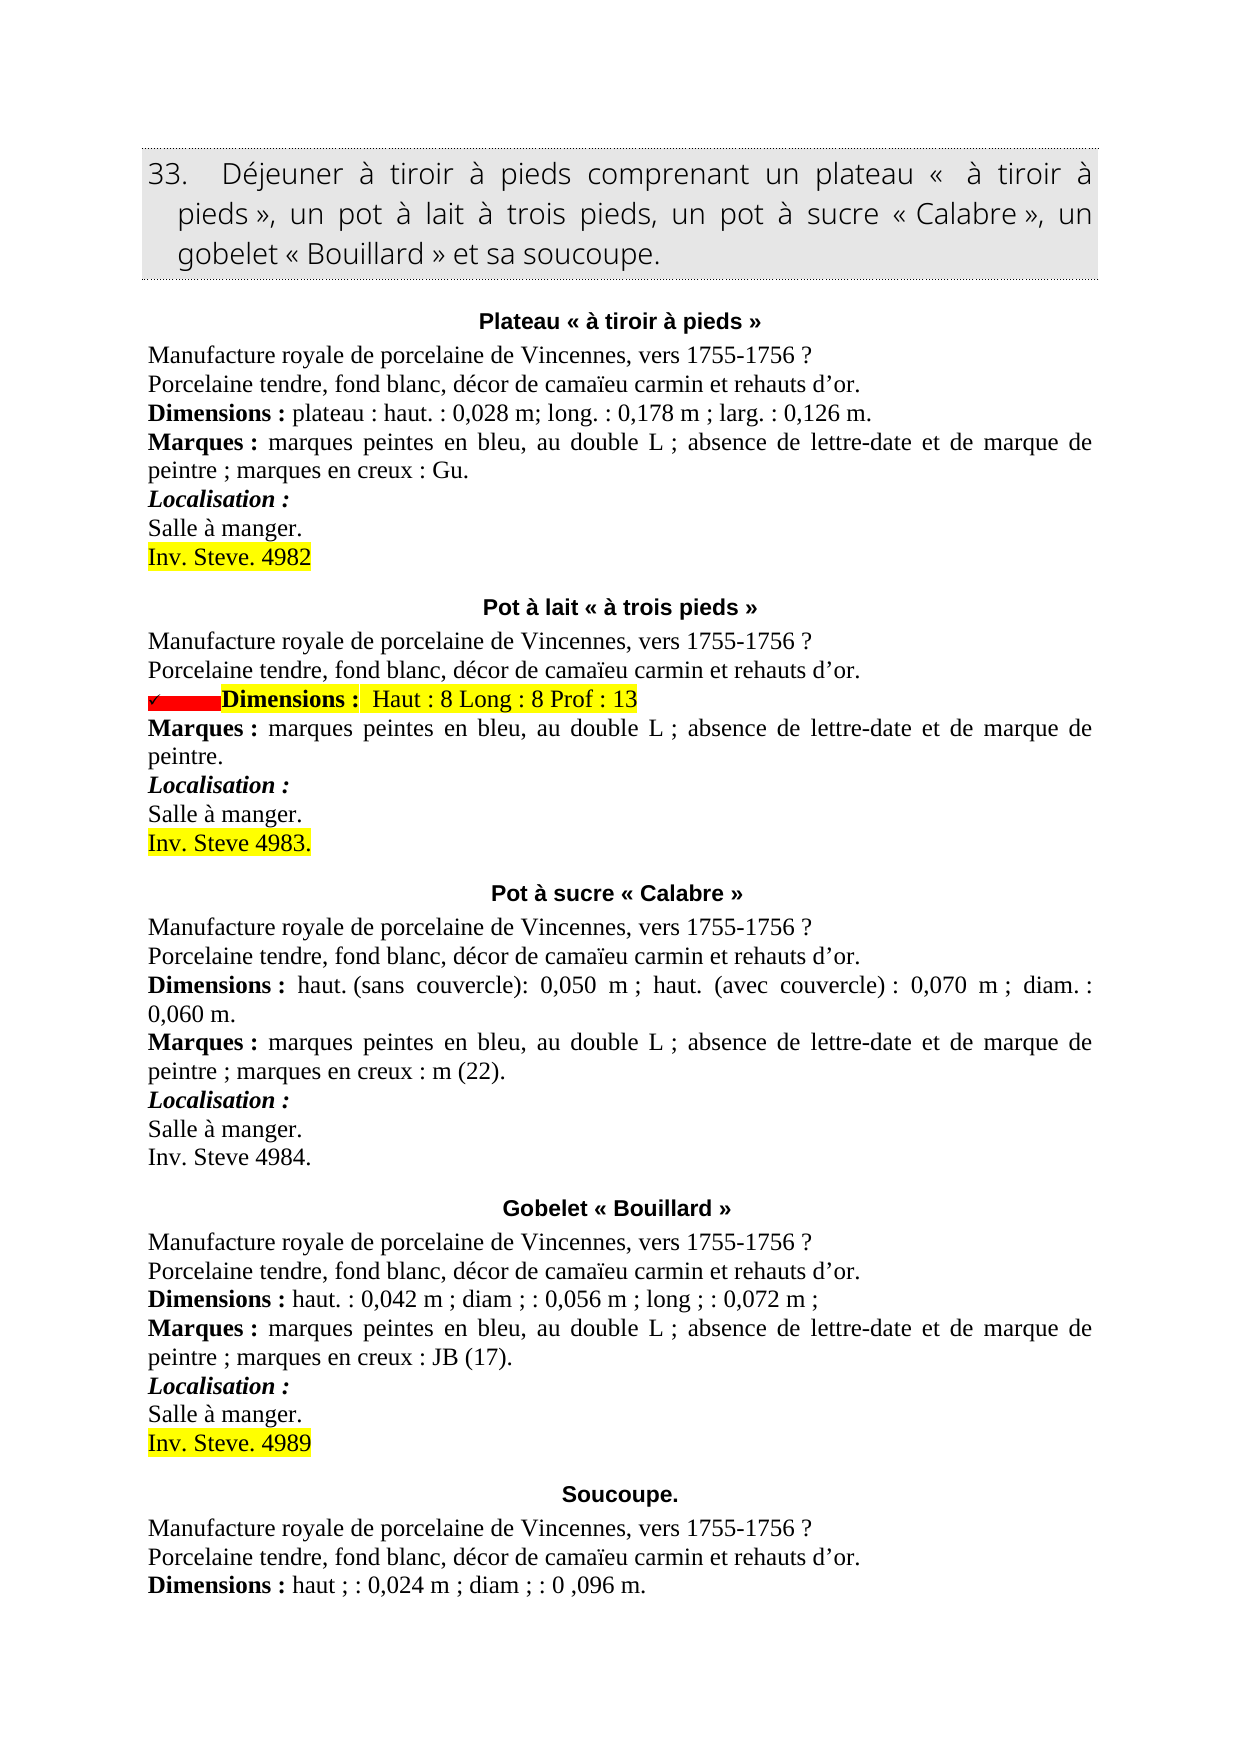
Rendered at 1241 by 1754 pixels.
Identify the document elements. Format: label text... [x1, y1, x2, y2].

subtitle Pot à lait « à trois pieds » [148, 594, 1093, 621]
text Dimensions : haut. (sans couvercle): 0,050 m ; haut. (avec couvercle) : 0,070 m ; diam. : 0,060 m. [148, 970, 1093, 1027]
text Porcelaine tendre, fond blanc, décor de camaïeu carmin et rehauts d’or. [148, 369, 1093, 398]
text Marques : marques peintes en bleu, au double L ; absence de lettre-date et de marque de peintre. [148, 713, 1093, 770]
text Porcelaine tendre, fond blanc, décor de camaïeu carmin et rehauts d’or. [148, 941, 1093, 970]
text Localisation : [148, 770, 1093, 799]
subtitle Gobelet « Bouillard » [148, 1195, 1093, 1221]
text Marques : marques peintes en bleu, au double L ; absence de lettre-date et de marque de peintre ; marques en creux : JB (17). [148, 1313, 1093, 1371]
text Inv. Steve. 4982 [148, 542, 1093, 571]
text Salle à manger. [148, 1399, 1093, 1428]
text Salle à manger. [148, 799, 1093, 828]
text Marques : marques peintes en bleu, au double L ; absence de lettre-date et de marque de peintre ; marques en creux : m (22). [148, 1027, 1093, 1085]
text Dimensions : haut ; : 0,024 m ; diam ; : 0 ,096 m. [148, 1571, 1093, 1599]
text Localisation : [148, 484, 1093, 513]
text Manufacture royale de porcelaine de Vincennes, vers 1755-1756 ? [148, 1513, 1093, 1542]
list Dimensions : Haut : 8 Long : 8 Prof : 13 [148, 684, 1093, 713]
text Localisation : [148, 1085, 1093, 1114]
subtitle Soucoupe. [148, 1481, 1093, 1507]
subtitle Déjeuner à tiroir à pieds comprenant un plateau « à tiroir à pieds », un pot à lait à trois pieds, un pot à sucre « Calabre », un gobelet « Bouillard » et sa soucoupe. [142, 148, 1098, 279]
text Porcelaine tendre, fond blanc, décor de camaïeu carmin et rehauts d’or. [148, 655, 1093, 684]
text Salle à manger. [148, 513, 1093, 542]
text Manufacture royale de porcelaine de Vincennes, vers 1755-1756 ? [148, 341, 1093, 369]
text Dimensions : haut. : 0,042 m ; diam ; : 0,056 m ; long ; : 0,072 m ; [148, 1284, 1093, 1313]
text Inv. Steve 4983. [148, 828, 1093, 856]
text Localisation : [148, 1371, 1093, 1399]
text Manufacture royale de porcelaine de Vincennes, vers 1755-1756 ? [148, 1227, 1093, 1256]
text Manufacture royale de porcelaine de Vincennes, vers 1755-1756 ? [148, 912, 1093, 941]
text Porcelaine tendre, fond blanc, décor de camaïeu carmin et rehauts d’or. [148, 1542, 1093, 1571]
subtitle Pot à sucre « Calabre » [148, 880, 1093, 906]
text Marques : marques peintes en bleu, au double L ; absence de lettre-date et de marque de peintre ; marques en creux : Gu. [148, 427, 1093, 484]
text Manufacture royale de porcelaine de Vincennes, vers 1755-1756 ? [148, 626, 1093, 655]
subtitle Plateau « à tiroir à pieds » [148, 308, 1093, 334]
text Dimensions : plateau : haut. : 0,028 m; long. : 0,178 m ; larg. : 0,126 m. [148, 398, 1093, 427]
text Salle à manger. [148, 1114, 1093, 1142]
text Inv. Steve 4984. [148, 1142, 1093, 1171]
text Porcelaine tendre, fond blanc, décor de camaïeu carmin et rehauts d’or. [148, 1256, 1093, 1284]
text Inv. Steve. 4989 [148, 1428, 1093, 1457]
